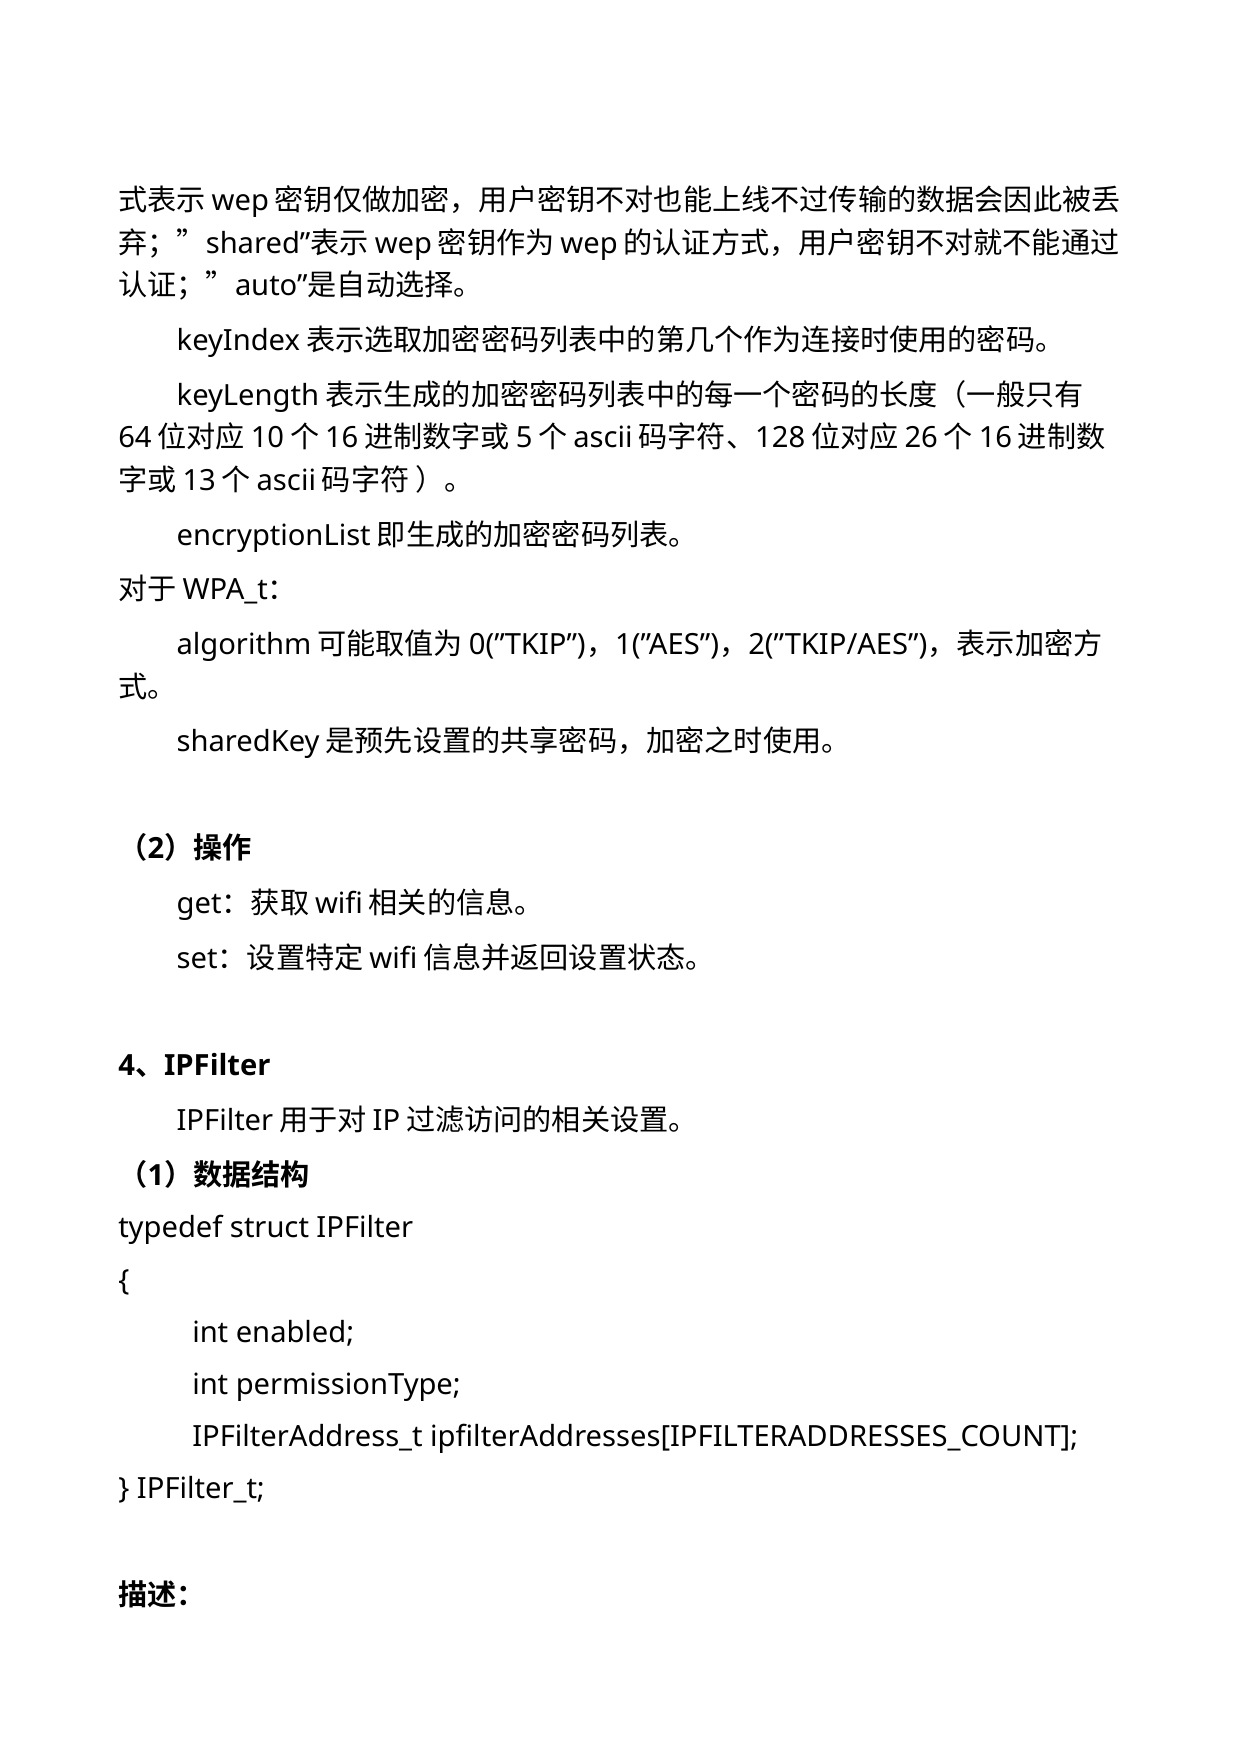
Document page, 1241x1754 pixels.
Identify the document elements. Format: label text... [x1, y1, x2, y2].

text } IPFilter_t; [118, 1468, 1122, 1507]
text （1）数据结构 [118, 1152, 1122, 1194]
text { [118, 1259, 1122, 1298]
text algorithm可能取值为0(”TKIP”)，1(”AES”)，2(”TKIP/AES”)，表示加密方式。 [118, 621, 1122, 706]
text 描述： [118, 1572, 1122, 1614]
text int enabled; [118, 1311, 1122, 1351]
text typedef struct IPFilter [118, 1207, 1122, 1246]
text sharedKey是预先设置的共享密码，加密之时使用。 [118, 718, 1122, 760]
text keyLength表示生成的加密密码列表中的每一个密码的长度（一般只有64位对应10个16进制数字或5个ascii码字符、128位对应26个16进制数字或13个ascii码字符 ）。 [118, 371, 1122, 498]
text （2）操作 [118, 825, 1122, 867]
text encryptionList即生成的加密密码列表。 [118, 511, 1122, 553]
text get：获取wifi相关的信息。 [118, 880, 1122, 922]
text IPFilter用于对IP过滤访问的相关设置。 [118, 1097, 1122, 1139]
text set：设置特定wifi信息并返回设置状态。 [118, 935, 1122, 977]
text 对于WPA_t： [118, 566, 1122, 608]
text 式表示wep密钥仅做加密，用户密钥不对也能上线不过传输的数据会因此被丢弃；”shared”表示wep密钥作为wep的认证方式，用户密钥不对就不能通过认证；”auto”是自动选择。 [118, 177, 1122, 304]
text int permissionType; [118, 1363, 1122, 1403]
text keyIndex表示选取加密密码列表中的第几个作为连接时使用的密码。 [118, 316, 1122, 359]
text 4、IPFilter [118, 1042, 1122, 1084]
text IPFilterAddress_t ipfilterAddresses[IPFILTERADDRESSES_COUNT]; [118, 1415, 1122, 1455]
